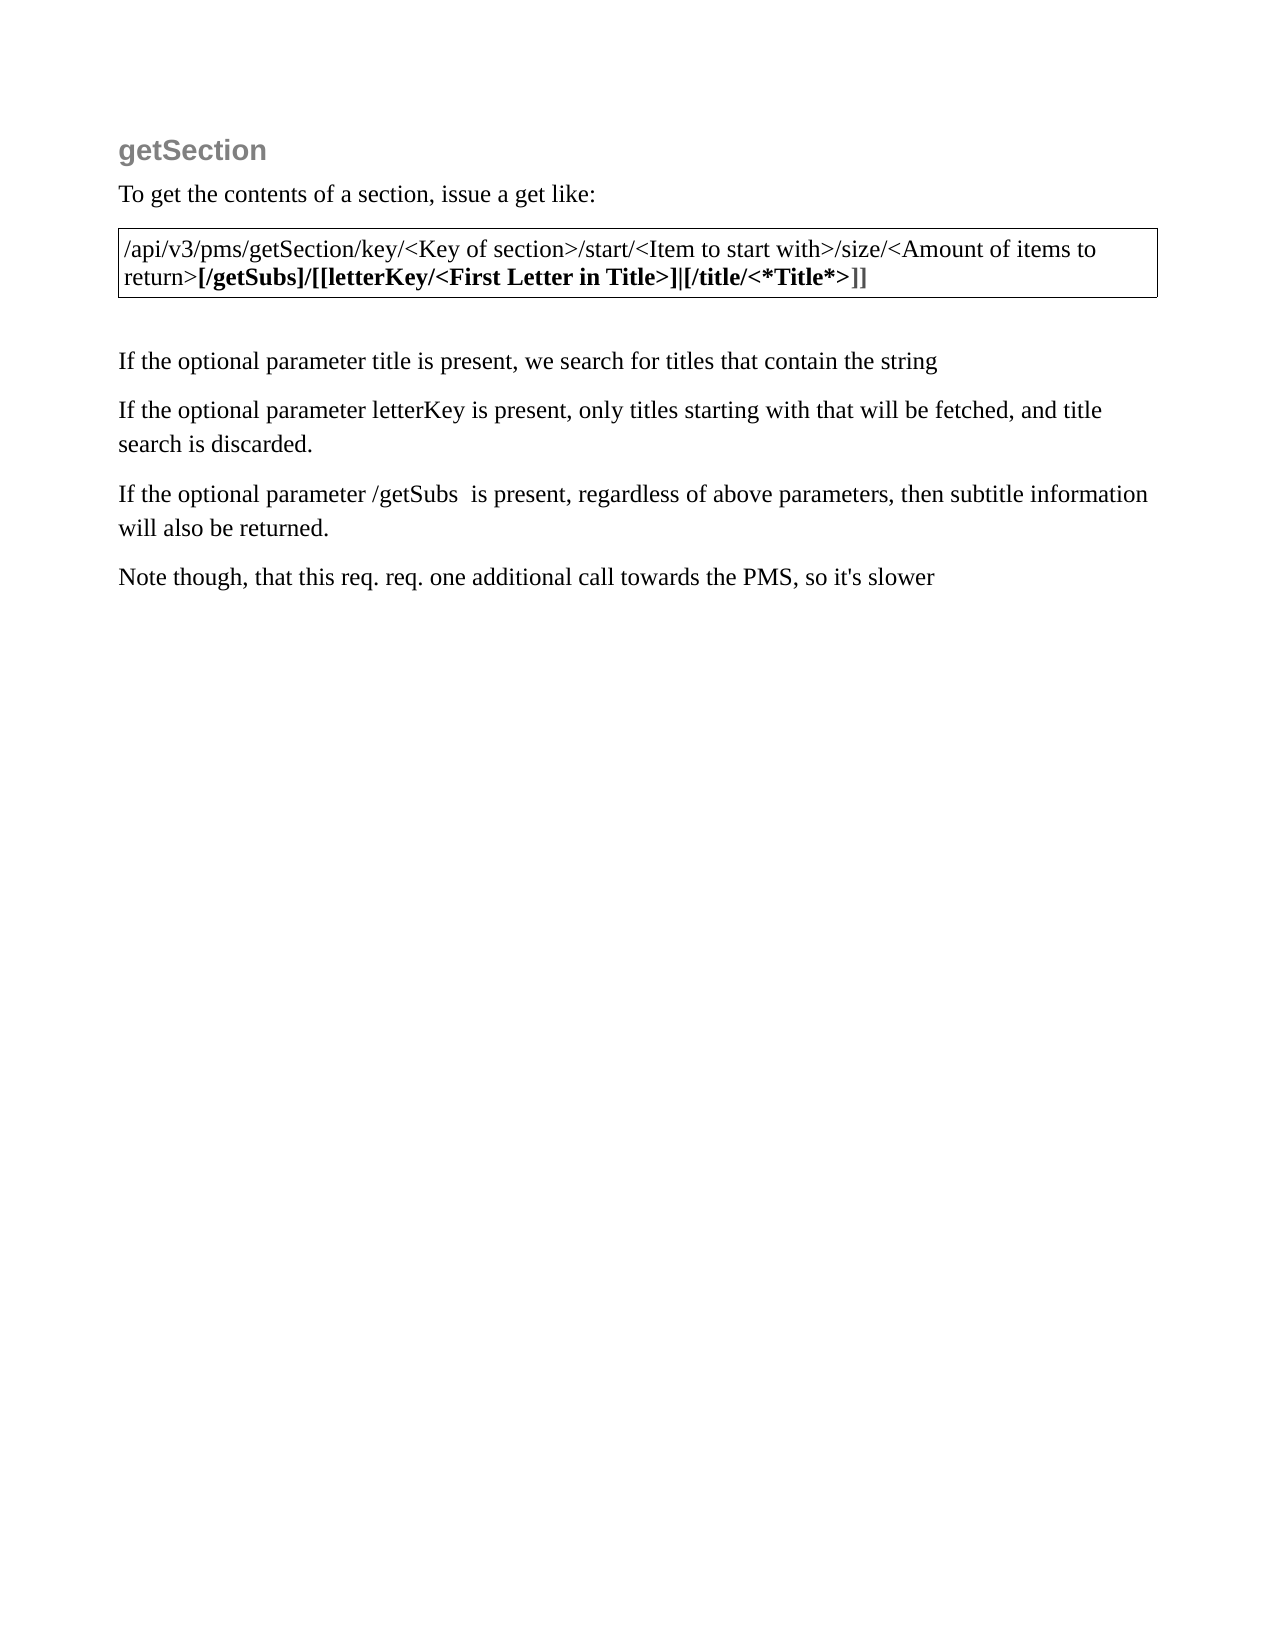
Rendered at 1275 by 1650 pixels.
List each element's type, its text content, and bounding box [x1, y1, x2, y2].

table_header /api/v3/pms/getSection/key/<Key of section>/start/<Item to start with>/size/<Amount of items to return>[/getSubs]/[[letterKey/<First Letter in Title>]|[/title/<*Title*>]] [119, 229, 1157, 297]
text To get the contents of a section, issue a get like: [118, 179, 1157, 207]
text If the optional parameter letterKey is present, only titles starting with that will be fetched, and title search is discarded. [118, 395, 1157, 458]
text Note though, that this req. req. one additional call towards the PMS, so it's slower [118, 562, 1157, 591]
text If the optional parameter /getSubs is present, regardless of above parameters, then subtitle information will also be returned. [118, 479, 1157, 542]
subtitle getSection [118, 133, 1157, 166]
text If the optional parameter title is present, we search for titles that contain the string [118, 346, 1157, 375]
